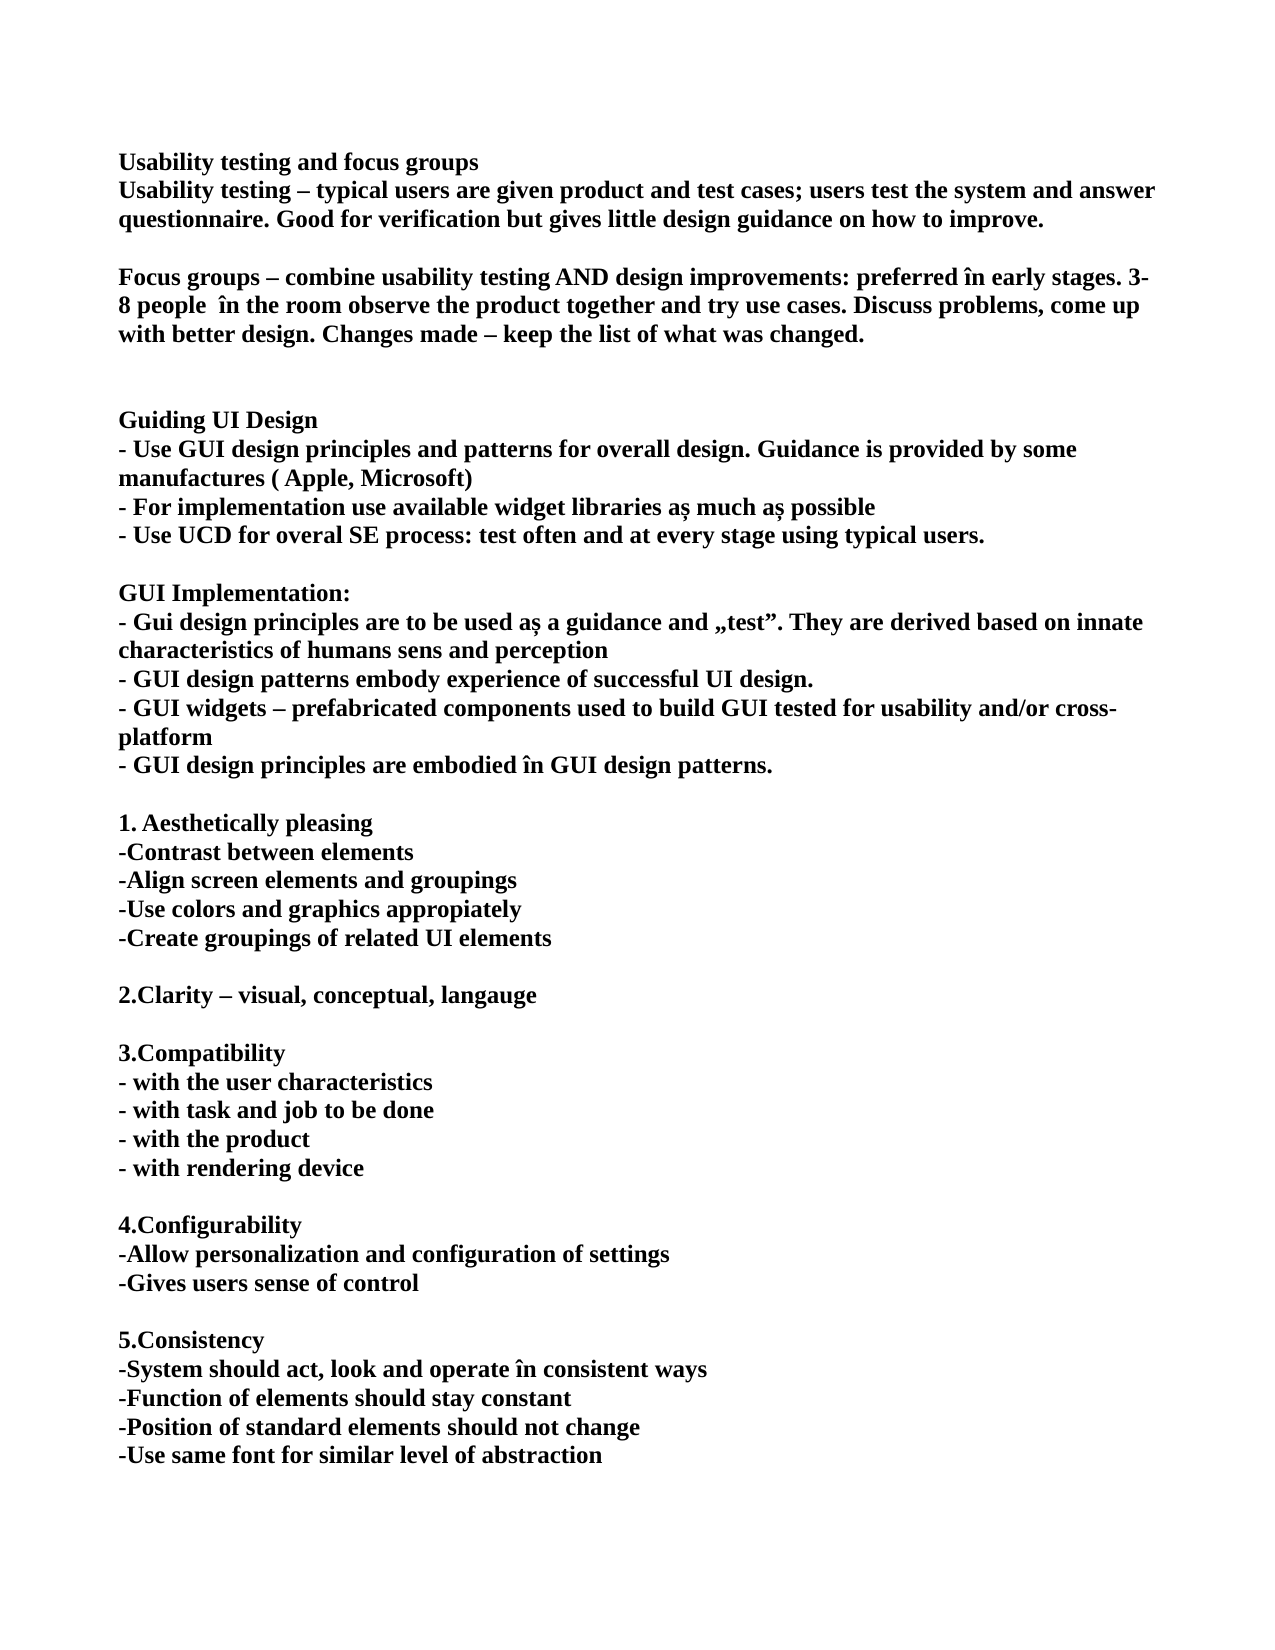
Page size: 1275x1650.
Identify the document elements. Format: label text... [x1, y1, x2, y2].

text Usability testing and focus groups [118, 147, 1157, 176]
text 3.Compatibility [118, 1038, 1157, 1067]
text - Gui design principles are to be used aș a guidance and „test”. They are derived based on innate characteristics of humans sens and perception [118, 607, 1157, 664]
text - GUI design principles are embodied în GUI design patterns. [118, 751, 1157, 779]
text - GUI widgets – prefabricated components used to build GUI tested for usability and/or cross-platform [118, 693, 1157, 751]
text -Create groupings of related UI elements [118, 923, 1157, 952]
text -Align screen elements and groupings [118, 866, 1157, 894]
text - Use GUI design principles and patterns for overall design. Guidance is provided by some manufactures ( Apple, Microsoft) [118, 434, 1157, 492]
text 5.Consistency [118, 1326, 1157, 1354]
text - Use UCD for overal SE process: test often and at every stage using typical users. [118, 521, 1157, 549]
text GUI Implementation: [118, 578, 1157, 607]
text - with the user characteristics [118, 1067, 1157, 1096]
text - with rendering device [118, 1153, 1157, 1182]
text 2.Clarity – visual, conceptual, langauge [118, 981, 1157, 1009]
text Usability testing – typical users are given product and test cases; users test the system and answer questionnaire. Good for verification but gives little design guidance on how to improve. [118, 176, 1157, 233]
text Guiding UI Design [118, 406, 1157, 434]
text -Contrast between elements [118, 837, 1157, 866]
text -Function of elements should stay constant [118, 1383, 1157, 1412]
text -Allow personalization and configuration of settings [118, 1239, 1157, 1268]
text 4.Configurability [118, 1211, 1157, 1239]
text -Use same font for similar level of abstraction [118, 1441, 1157, 1469]
text -System should act, look and operate în consistent ways [118, 1354, 1157, 1383]
text - For implementation use available widget libraries aș much aș possible [118, 492, 1157, 521]
text -Gives users sense of control [118, 1268, 1157, 1297]
text - with task and job to be done [118, 1096, 1157, 1124]
text Focus groups – combine usability testing AND design improvements: preferred în early stages. 3-8 people în the room observe the product together and try use cases. Discuss problems, come up with better design. Changes made – keep the list of what was changed. [118, 262, 1157, 348]
text -Use colors and graphics appropiately [118, 894, 1157, 923]
text 1. Aesthetically pleasing [118, 808, 1157, 837]
text - with the product [118, 1124, 1157, 1153]
text - GUI design patterns embody experience of successful UI design. [118, 664, 1157, 693]
text -Position of standard elements should not change [118, 1412, 1157, 1441]
